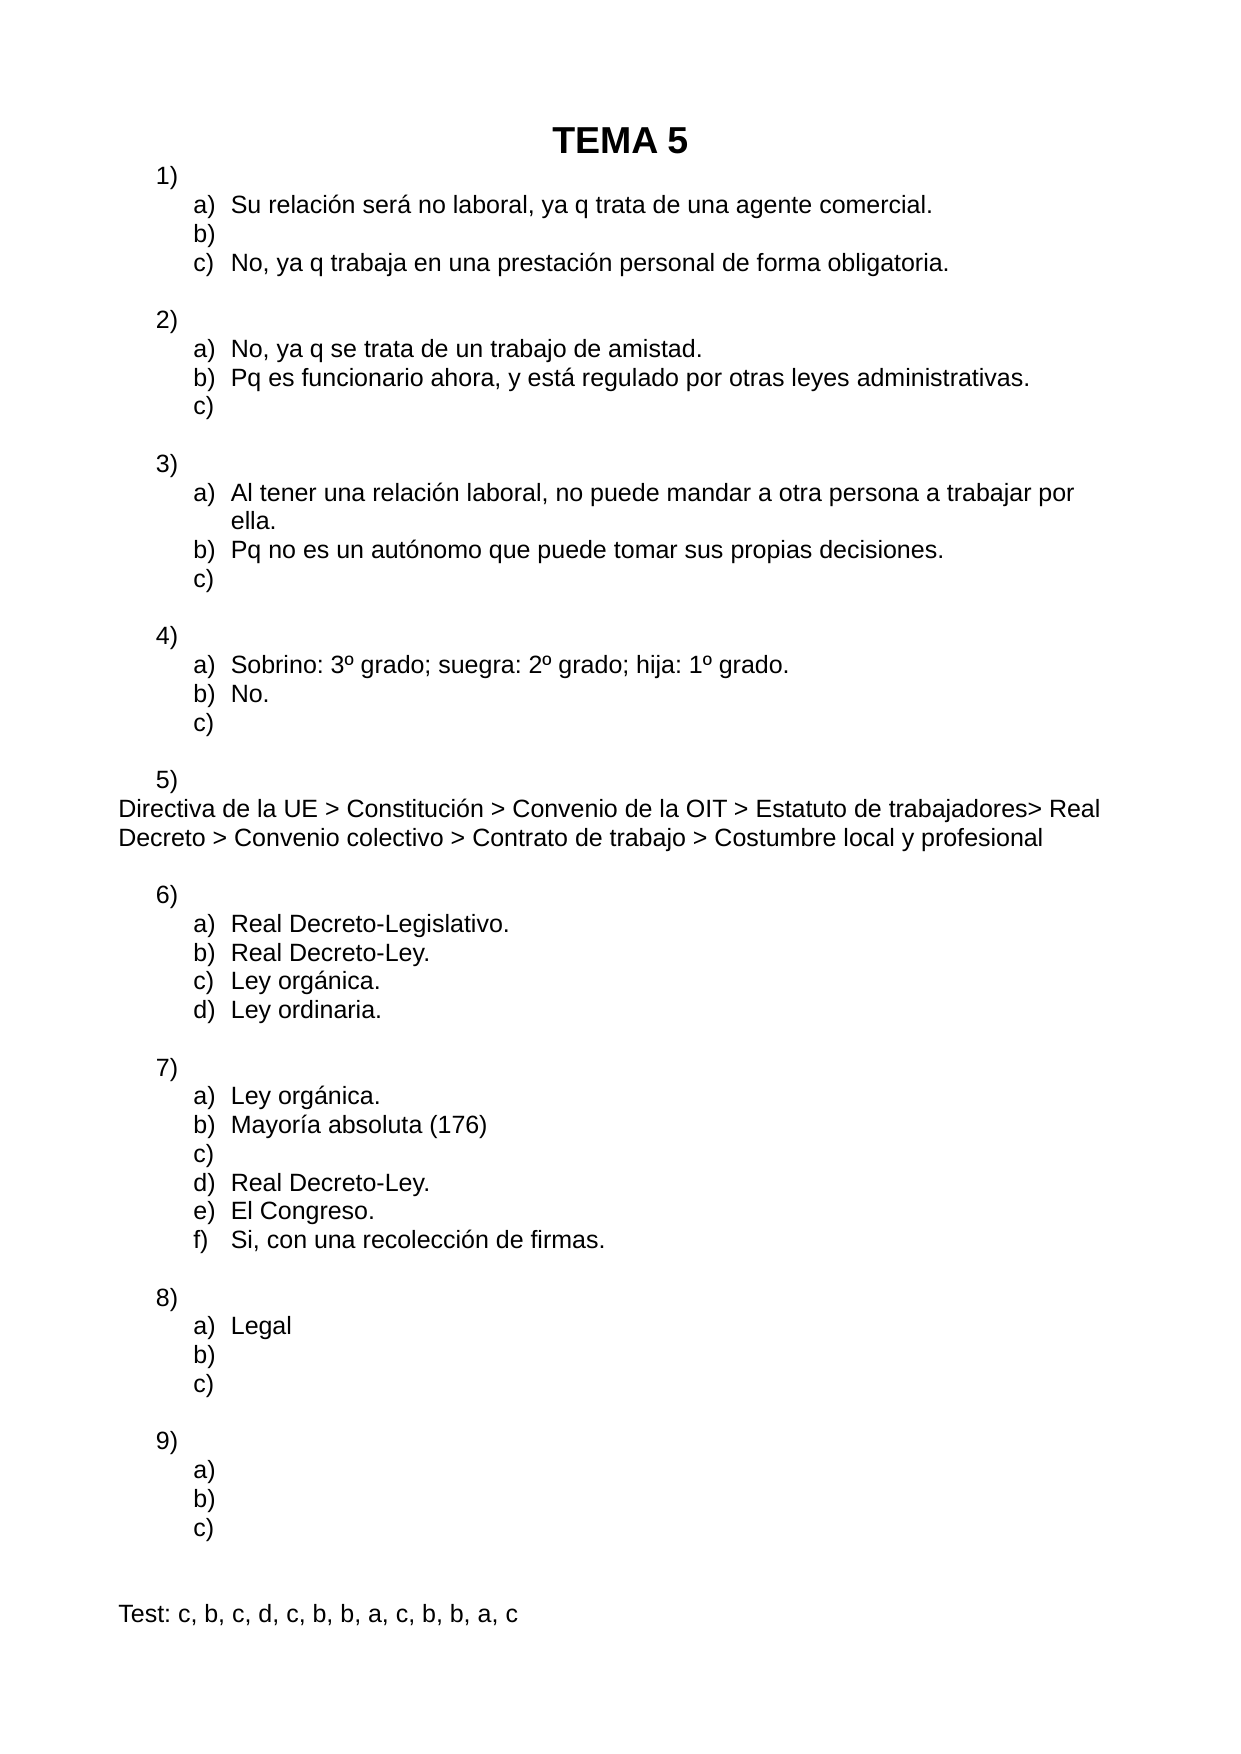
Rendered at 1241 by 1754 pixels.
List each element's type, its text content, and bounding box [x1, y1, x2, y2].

list Real Decreto-Ley. [193, 1167, 1122, 1196]
list No, ya q se trata de un trabajo de amistad. [193, 334, 1122, 362]
text Directiva de la UE > Constitución > Convenio de la OIT > Estatuto de trabajadores> Real Decreto > Convenio colectivo > Contrato de trabajo > Costumbre local y profesional [118, 794, 1122, 851]
list Legal [193, 1311, 1122, 1340]
list Su relación será no laboral, ya q trata de una agente comercial. [193, 190, 1122, 219]
list Ley orgánica. [193, 1081, 1122, 1110]
list Real Decreto-Legislativo. [193, 909, 1122, 937]
list Si, con una recolección de firmas. [193, 1225, 1122, 1254]
list Al tener una relación laboral, no puede mandar a otra persona a trabajar por ella. [193, 477, 1122, 535]
list No. [193, 679, 1122, 707]
list Pq no es un autónomo que puede tomar sus propias decisiones. [193, 535, 1122, 564]
list Mayoría absoluta (176) [193, 1110, 1122, 1139]
list Ley ordinaria. [193, 995, 1122, 1024]
list Pq es funcionario ahora, y está regulado por otras leyes administrativas. [193, 362, 1122, 391]
list No, ya q trabaja en una prestación personal de forma obligatoria. [193, 247, 1122, 276]
list Real Decreto-Ley. [193, 937, 1122, 966]
list Ley orgánica. [193, 966, 1122, 995]
list Sobrino: 3º grado; suegra: 2º grado; hija: 1º grado. [193, 650, 1122, 679]
text Test: c, b, c, d, c, b, b, a, c, b, b, a, c [118, 1599, 1122, 1627]
text TEMA 5 [118, 118, 1122, 161]
list El Congreso. [193, 1196, 1122, 1225]
